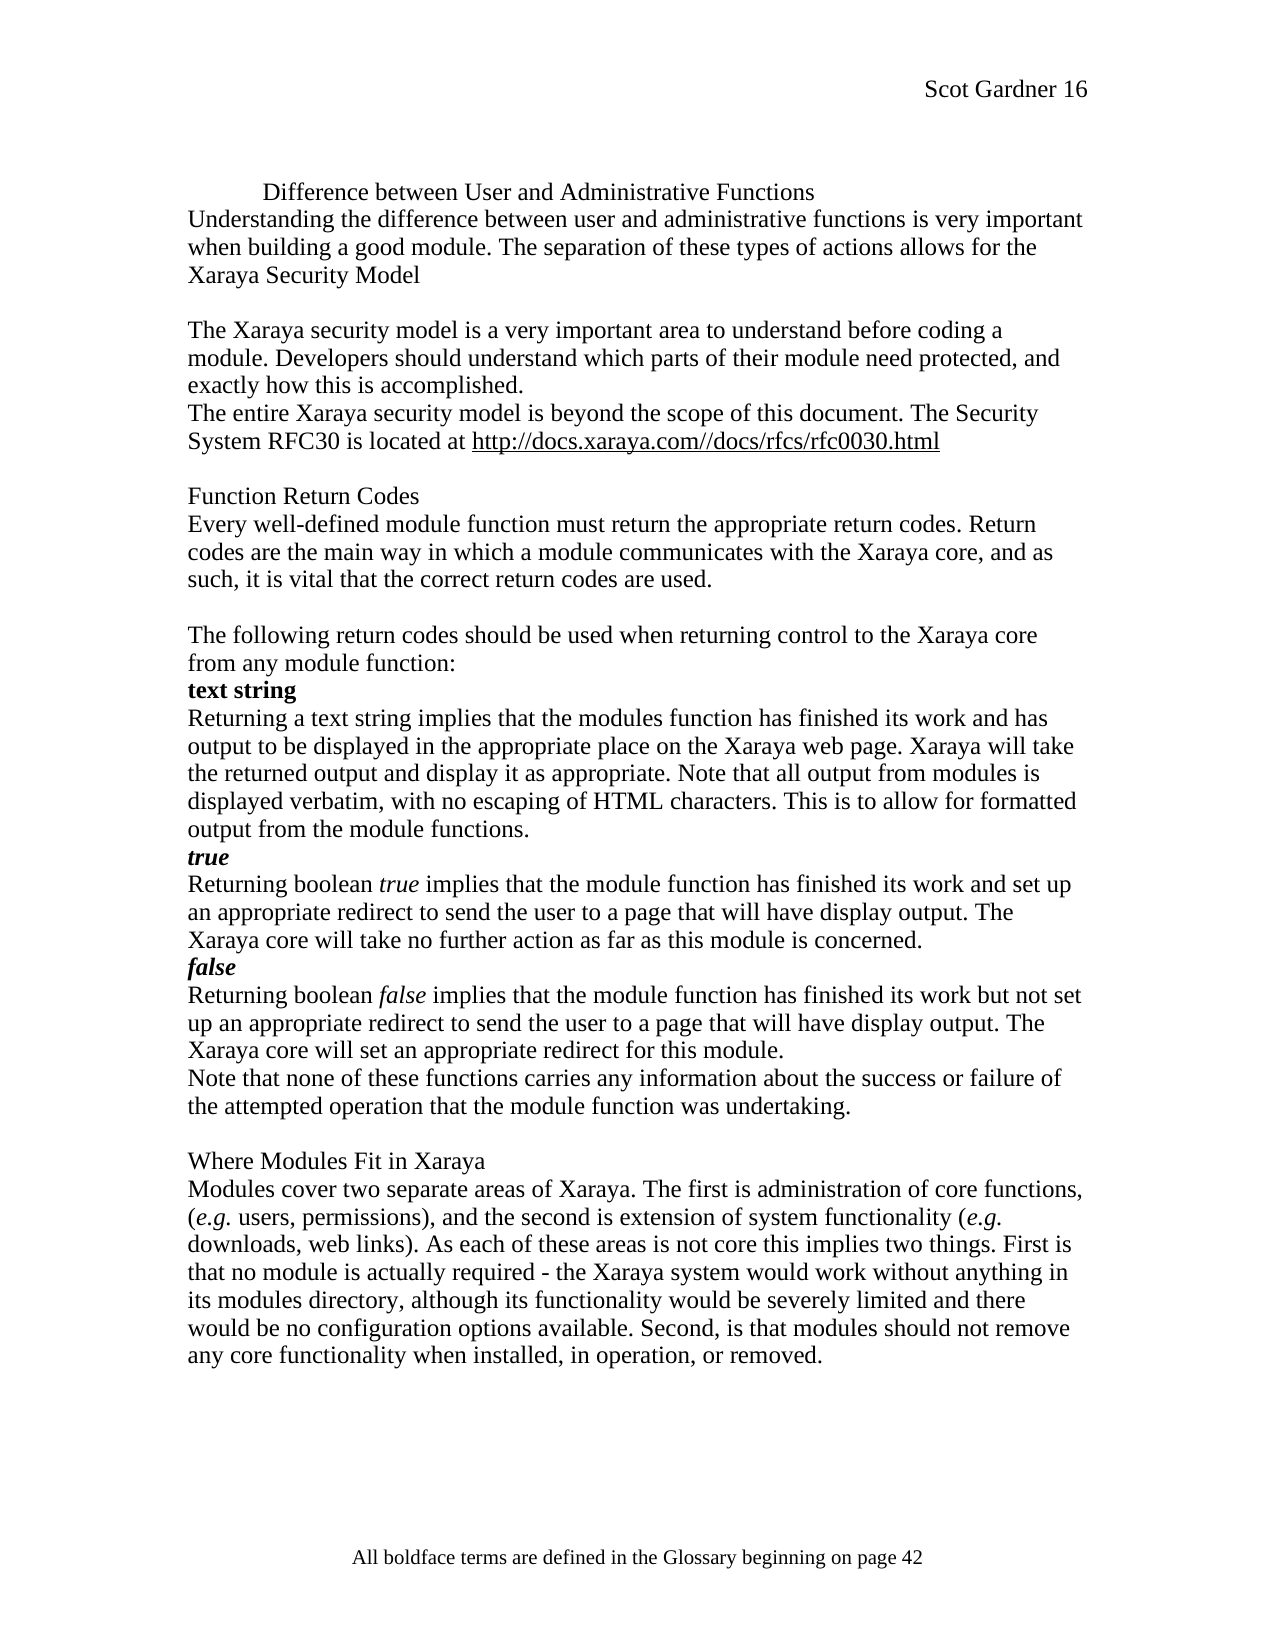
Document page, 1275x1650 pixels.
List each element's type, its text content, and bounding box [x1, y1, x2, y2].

text The Xaraya security model is a very important area to understand before coding a module. Developers should understand which parts of their module need protected, and exactly how this is accomplished. [187, 316, 1087, 399]
text Returning boolean true implies that the module function has finished its work and set up an appropriate redirect to send the user to a page that will have display output. The Xaraya core will take no further action as far as this module is concerned. [187, 870, 1087, 953]
text Note that none of these functions carries any information about the success or failure of the attempted operation that the module function was undertaking. [187, 1064, 1087, 1120]
text text string [187, 676, 1087, 704]
text Function Return Codes [187, 482, 1087, 510]
text Modules cover two separate areas of Xaraya. The first is administration of core functions, (e.g. users, permissions), and the second is extension of system functionality (e.g. downloads, web links). As each of these areas is not core this implies two things. First is that no module is actually required - the Xaraya system would work without anything in its modules directory, although its functionality would be severely limited and there would be no configuration options available. Second, is that modules should not remove any core functionality when installed, in operation, or removed. [187, 1175, 1087, 1369]
text Where Modules Fit in Xaraya [187, 1147, 1087, 1175]
text false [187, 953, 1087, 981]
text Returning boolean false implies that the module function has finished its work but not set up an appropriate redirect to send the user to a page that will have display output. The Xaraya core will set an appropriate redirect for this module. [187, 981, 1087, 1064]
text true [187, 843, 1087, 870]
text Returning a text string implies that the modules function has finished its work and has output to be displayed in the appropriate place on the Xaraya web page. Xaraya will take the returned output and display it as appropriate. Note that all output from modules is displayed verbatim, with no escaping of HTML characters. This is to allow for formatted output from the module functions. [187, 704, 1087, 843]
text The entire Xaraya security model is beyond the scope of this document. The Security System RFC30 is located at http://docs.xaraya.com//docs/rfcs/rfc0030.html [187, 399, 1087, 455]
text Difference between User and Administrative Functions Understanding the difference between user and administrative functions is very important when building a good module. The separation of these types of actions allows for the Xaraya Security Model [187, 178, 1087, 288]
text Every well-defined module function must return the appropriate return codes. Return codes are the main way in which a module communicates with the Xaraya core, and as such, it is vital that the correct return codes are used. [187, 510, 1087, 593]
text The following return codes should be used when returning control to the Xaraya core from any module function: [187, 621, 1087, 676]
